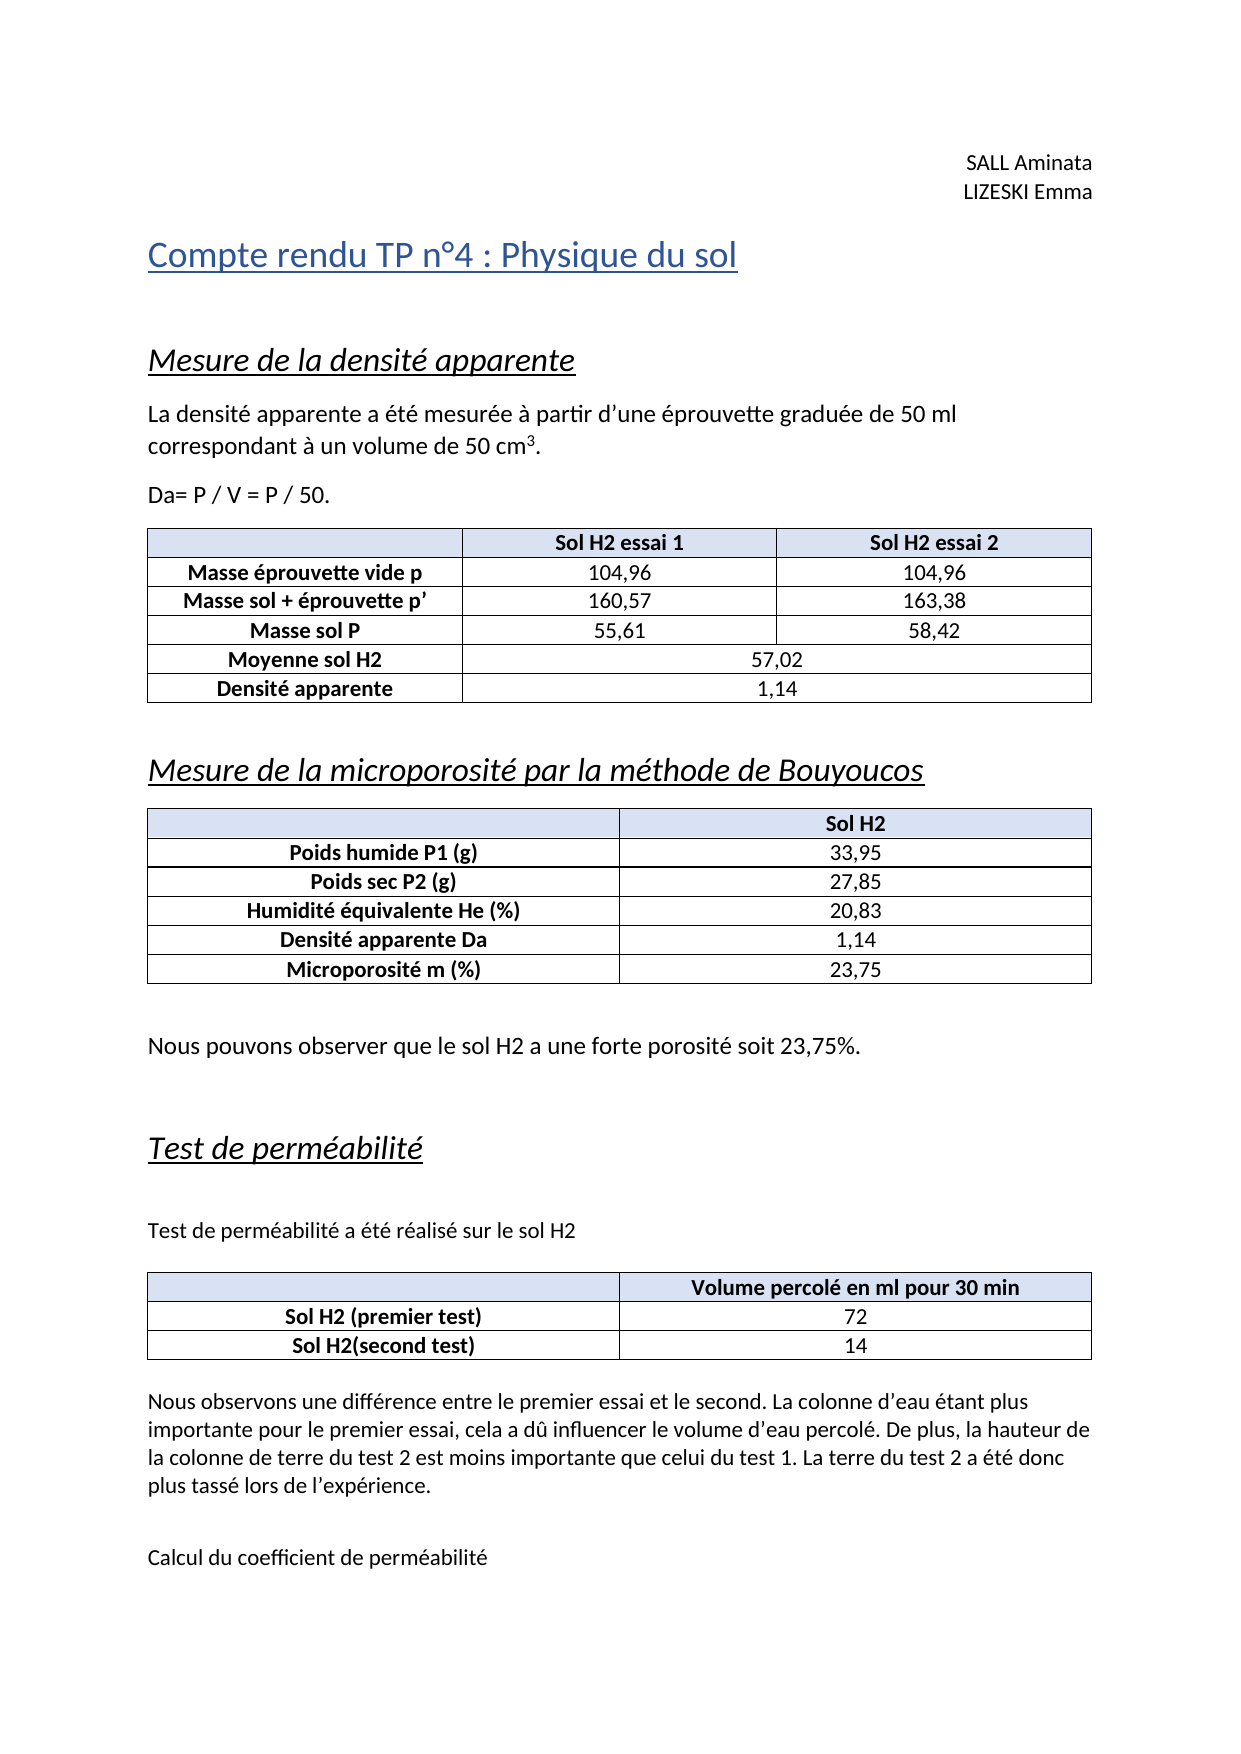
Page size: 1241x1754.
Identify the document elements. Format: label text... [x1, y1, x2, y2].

table_cell 72 [620, 1302, 1091, 1330]
table_cell Sol H2 (premier test) [148, 1302, 619, 1330]
table_cell 23,75 [620, 955, 1091, 983]
table_cell Moyenne sol H2 [148, 645, 462, 673]
table_cell Poids sec P2 (g) [148, 868, 619, 896]
table_cell Masse sol + éprouvette p’ [148, 587, 462, 615]
subtitle Compte rendu TP n°4 : Physique du sol [148, 231, 1093, 277]
table_cell 163,38 [777, 587, 1091, 615]
text SALL Aminata [148, 148, 1093, 176]
table_cell 1,14 [620, 926, 1091, 954]
text Nous observons une différence entre le premier essai et le second. La colonne d’eau étant plus importante pour le premier essai, cela a dû influencer le volume d’eau percolé. De plus, la hauteur de la colonne de terre du test 2 est moins importante que celui du test 1. La terre du test 2 a été donc plus tassé lors de l’expérience. [148, 1387, 1093, 1499]
table_cell Masse éprouvette vide p [148, 558, 462, 586]
table_cell Sol H2(second test) [148, 1331, 619, 1359]
table_cell 160,57 [463, 587, 776, 615]
table_cell 27,85 [620, 868, 1091, 896]
table_cell 104,96 [777, 558, 1091, 586]
table_cell Masse sol P [148, 616, 462, 644]
table_header Sol H2 essai 1 [463, 529, 776, 557]
table_cell 58,42 [777, 616, 1091, 644]
text Test de perméabilité a été réalisé sur le sol H2 [148, 1216, 1093, 1244]
table_cell Poids humide P1 (g) [148, 839, 619, 866]
table_header [148, 529, 462, 557]
table_cell Densité apparente Da [148, 926, 619, 954]
text LIZESKI Emma [148, 177, 1093, 205]
text Mesure de la densité apparente [148, 339, 1093, 379]
text La densité apparente a été mesurée à partir d’une éprouvette graduée de 50 ml correspondant à un volume de 50 cm3. [148, 398, 1093, 461]
text Nous pouvons observer que le sol H2 a une forte porosité soit 23,75%. [148, 1030, 1093, 1060]
table_cell 104,96 [463, 558, 776, 586]
table_cell 20,83 [620, 897, 1091, 924]
text Calcul du coefficient de perméabilité [148, 1543, 1093, 1572]
table_cell Humidité équivalente He (%) [148, 897, 619, 924]
text Da= P / V = P / 50. [148, 479, 1093, 509]
table_header Sol H2 [620, 809, 1091, 837]
table_cell 33,95 [620, 839, 1091, 866]
table_header Volume percolé en ml pour 30 min [620, 1273, 1091, 1301]
table_header [148, 809, 619, 837]
text Mesure de la microporosité par la méthode de Bouyoucos [148, 749, 1093, 790]
table_header [148, 1273, 619, 1301]
table_cell Microporosité m (%) [148, 955, 619, 983]
table_cell Densité apparente [148, 674, 462, 702]
table_cell 14 [620, 1331, 1091, 1359]
table_cell 57,02 [463, 645, 1091, 673]
table_header Sol H2 essai 2 [777, 529, 1091, 557]
text Test de perméabilité [148, 1127, 1093, 1168]
table_cell 1,14 [463, 674, 1091, 702]
table_cell 55,61 [463, 616, 776, 644]
